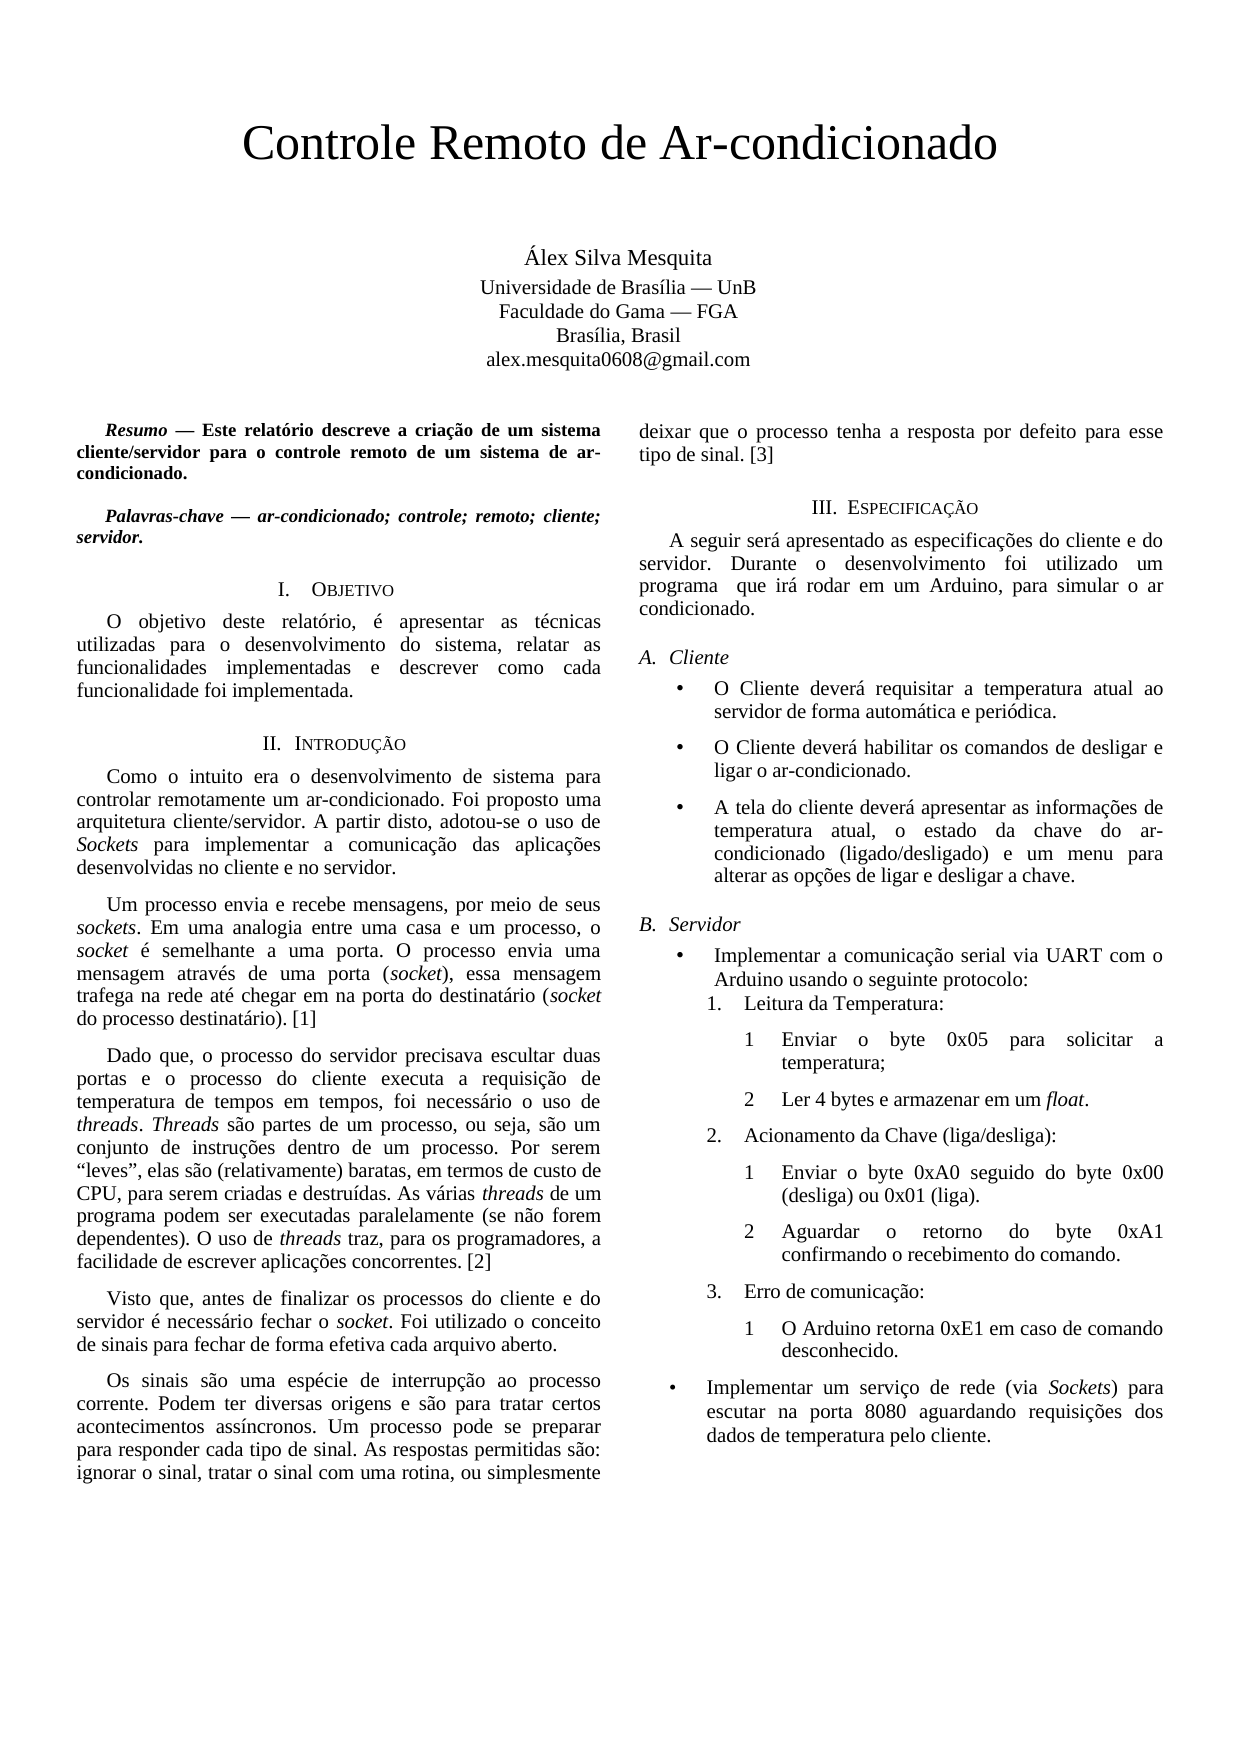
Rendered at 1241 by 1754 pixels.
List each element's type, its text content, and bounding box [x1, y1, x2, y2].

list Aguardar o retorno do byte 0xA1 confirmando o recebimento do comando. [744, 1219, 1164, 1266]
text A seguir será apresentado as especificações do cliente e do servidor. Durante o desenvolvimento foi utilizado um programa que irá rodar em um Arduino, para simular o ar condicionado. [639, 527, 1164, 620]
text alex.mesquita0608@gmail.com [90, 347, 1146, 371]
subtitle Servidor [639, 912, 1164, 936]
list Leitura da Temperatura: [706, 991, 1164, 1015]
text Brasília, Brasil [90, 323, 1146, 347]
list Ler 4 bytes e armazenar em um float. [744, 1087, 1164, 1111]
title Controle Remoto de Ar-condicionado [76, 112, 1164, 170]
text Visto que, antes de finalizar os processos do cliente e do servidor é necessário fechar o socket. Foi utilizado o conceito de sinais para fechar de forma efetiva cada arquivo aberto. [76, 1286, 601, 1356]
list O Arduino retorna 0xE1 em caso de comando desconhecido. [744, 1316, 1164, 1362]
text Álex Silva Mesquita [90, 244, 1146, 270]
text Universidade de Brasília — UnB [90, 274, 1146, 299]
list A tela do cliente deverá apresentar as informações de temperatura atual, o estado da chave do ar-condicionado (ligado/desligado) e um menu para alterar as opções de ligar e desligar a chave. [676, 794, 1164, 887]
subtitle Cliente [639, 645, 1164, 669]
subtitle Especificação [639, 495, 1164, 519]
list Implementar a comunicação serial via UART com o Arduino usando o seguinte protocolo: [676, 943, 1164, 991]
text Um processo envia e recebe mensagens, por meio de seus sockets. Em uma analogia entre uma casa e um processo, o socket é semelhante a uma porta. O processo envia uma mensagem através de uma porta (socket), essa mensagem trafega na rede até chegar em na porta do destinatário (socket do processo destinatário). [1] [76, 892, 601, 1030]
list Acionamento da Chave (liga/desliga): [706, 1123, 1164, 1147]
list Erro de comunicação: [706, 1279, 1164, 1303]
text Palavras-chave — ar-condicionado; controle; remoto; cliente; servidor. [76, 504, 601, 548]
text Resumo — Este relatório descreve a criação de um sistema cliente/servidor para o controle remoto de um sistema de ar-condicionado. [76, 419, 601, 484]
text deixar que o processo tenha a resposta por defeito para esse tipo de sinal. [3] [639, 419, 1164, 466]
text Faculdade do Gama — FGA [90, 299, 1146, 323]
list Implementar um serviço de rede (via Sockets) para escutar na porta 8080 aguardando requisições dos dados de temperatura pelo cliente. [669, 1375, 1164, 1447]
subtitle Introdução [76, 731, 601, 755]
text Como o intuito era o desenvolvimento de sistema para controlar remotamente um ar-condicionado. Foi proposto uma arquitetura cliente/servidor. A partir disto, adotou-se o uso de Sockets para implementar a comunicação das aplicações desenvolvidas no cliente e no servidor. [76, 763, 601, 879]
list O Cliente deverá requisitar a temperatura atual ao servidor de forma automática e periódica. [676, 676, 1164, 723]
text Os sinais são uma espécie de interrupção ao processo corrente. Podem ter diversas origens e são para tratar certos acontecimentos assíncronos. Um processo pode se preparar para responder cada tipo de sinal. As respostas permitidas são: ignorar o sinal, tratar o sinal com uma rotina, ou simplesmente [76, 1368, 601, 1484]
list Enviar o byte 0x05 para solicitar a temperatura; [744, 1027, 1164, 1074]
list O Cliente deverá habilitar os comandos de desligar e ligar o ar-condicionado. [676, 735, 1164, 782]
list Enviar o byte 0xA0 seguido do byte 0x00 (desliga) ou 0x01 (liga). [744, 1160, 1164, 1207]
text Dado que, o processo do servidor precisava escultar duas portas e o processo do cliente executa a requisição de temperatura de tempos em tempos, foi necessário o uso de threads. Threads são partes de um processo, ou seja, são um conjunto de instruções dentro de um processo. Por serem “leves”, elas são (relativamente) baratas, em termos de custo de CPU, para serem criadas e destruídas. As várias threads de um programa podem ser executadas paralelamente (se não forem dependentes). O uso de threads traz, para os programadores, a facilidade de escrever aplicações concorrentes. [2] [76, 1043, 601, 1273]
subtitle Objetivo [76, 577, 601, 601]
text O objetivo deste relatório, é apresentar as técnicas utilizadas para o desenvolvimento do sistema, relatar as funcionalidades implementadas e descrever como cada funcionalidade foi implementada. [76, 609, 601, 702]
